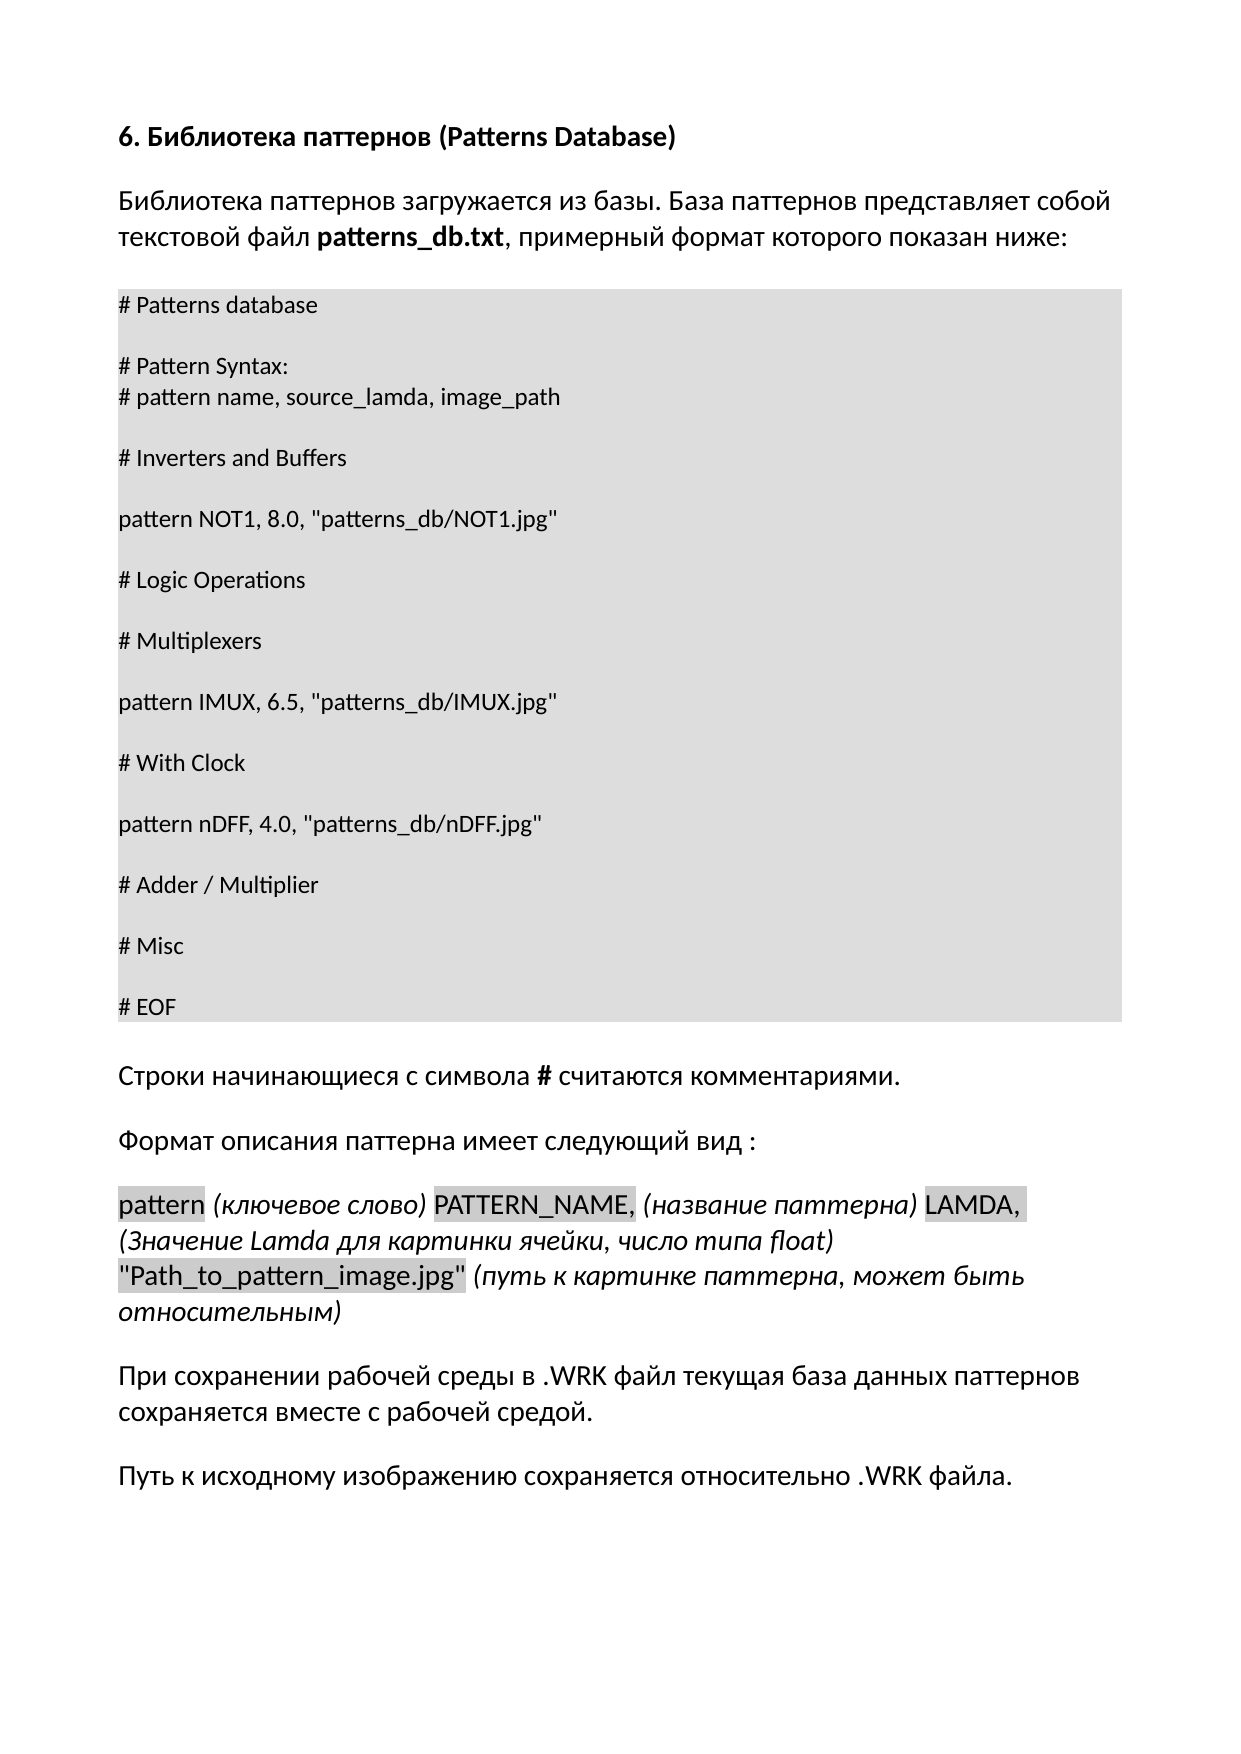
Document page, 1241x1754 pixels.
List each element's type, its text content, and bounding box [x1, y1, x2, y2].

text Строки начинающиеся с символа # считаются комментариями. [118, 1057, 1122, 1093]
text # Logic Operations [118, 564, 1122, 594]
text Формат описания паттерна имеет следующий вид : [118, 1122, 1122, 1157]
text Библиотека паттернов загружается из базы. База паттернов представляет собой текстовой файл patterns_db.txt, примерный формат которого показан ниже: [118, 182, 1122, 254]
text 6. Библиотека паттернов (Patterns Database) [118, 118, 1122, 154]
text # Patterns database [118, 289, 1122, 320]
text pattern NOT1, 8.0, "patterns_db/NOT1.jpg" [118, 503, 1122, 533]
text # Pattern Syntax: [118, 350, 1122, 381]
text # EOF [118, 991, 1122, 1022]
text pattern nDFF, 4.0, "patterns_db/nDFF.jpg" [118, 808, 1122, 839]
text # With Clock [118, 747, 1122, 778]
text pattern (ключевое слово) PATTERN_NAME, (название паттерна) LAMDA, (Значение Lamda для картинки ячейки, число типа float) "Path_to_pattern_image.jpg" (путь к картинке паттерна, может быть относительным) [118, 1186, 1122, 1329]
text # Adder / Multiplier [118, 869, 1122, 900]
text Путь к исходному изображению сохраняется относительно .WRK файла. [118, 1457, 1122, 1493]
text # Multiplexers [118, 625, 1122, 656]
text # Inverters and Buffers [118, 442, 1122, 472]
text При сохранении рабочей среды в .WRK файл текущая база данных паттернов сохраняется вместе с рабочей средой. [118, 1357, 1122, 1429]
text pattern IMUX, 6.5, "patterns_db/IMUX.jpg" [118, 686, 1122, 717]
text # pattern name, source_lamda, image_path [118, 381, 1122, 411]
text # Misc [118, 930, 1122, 961]
